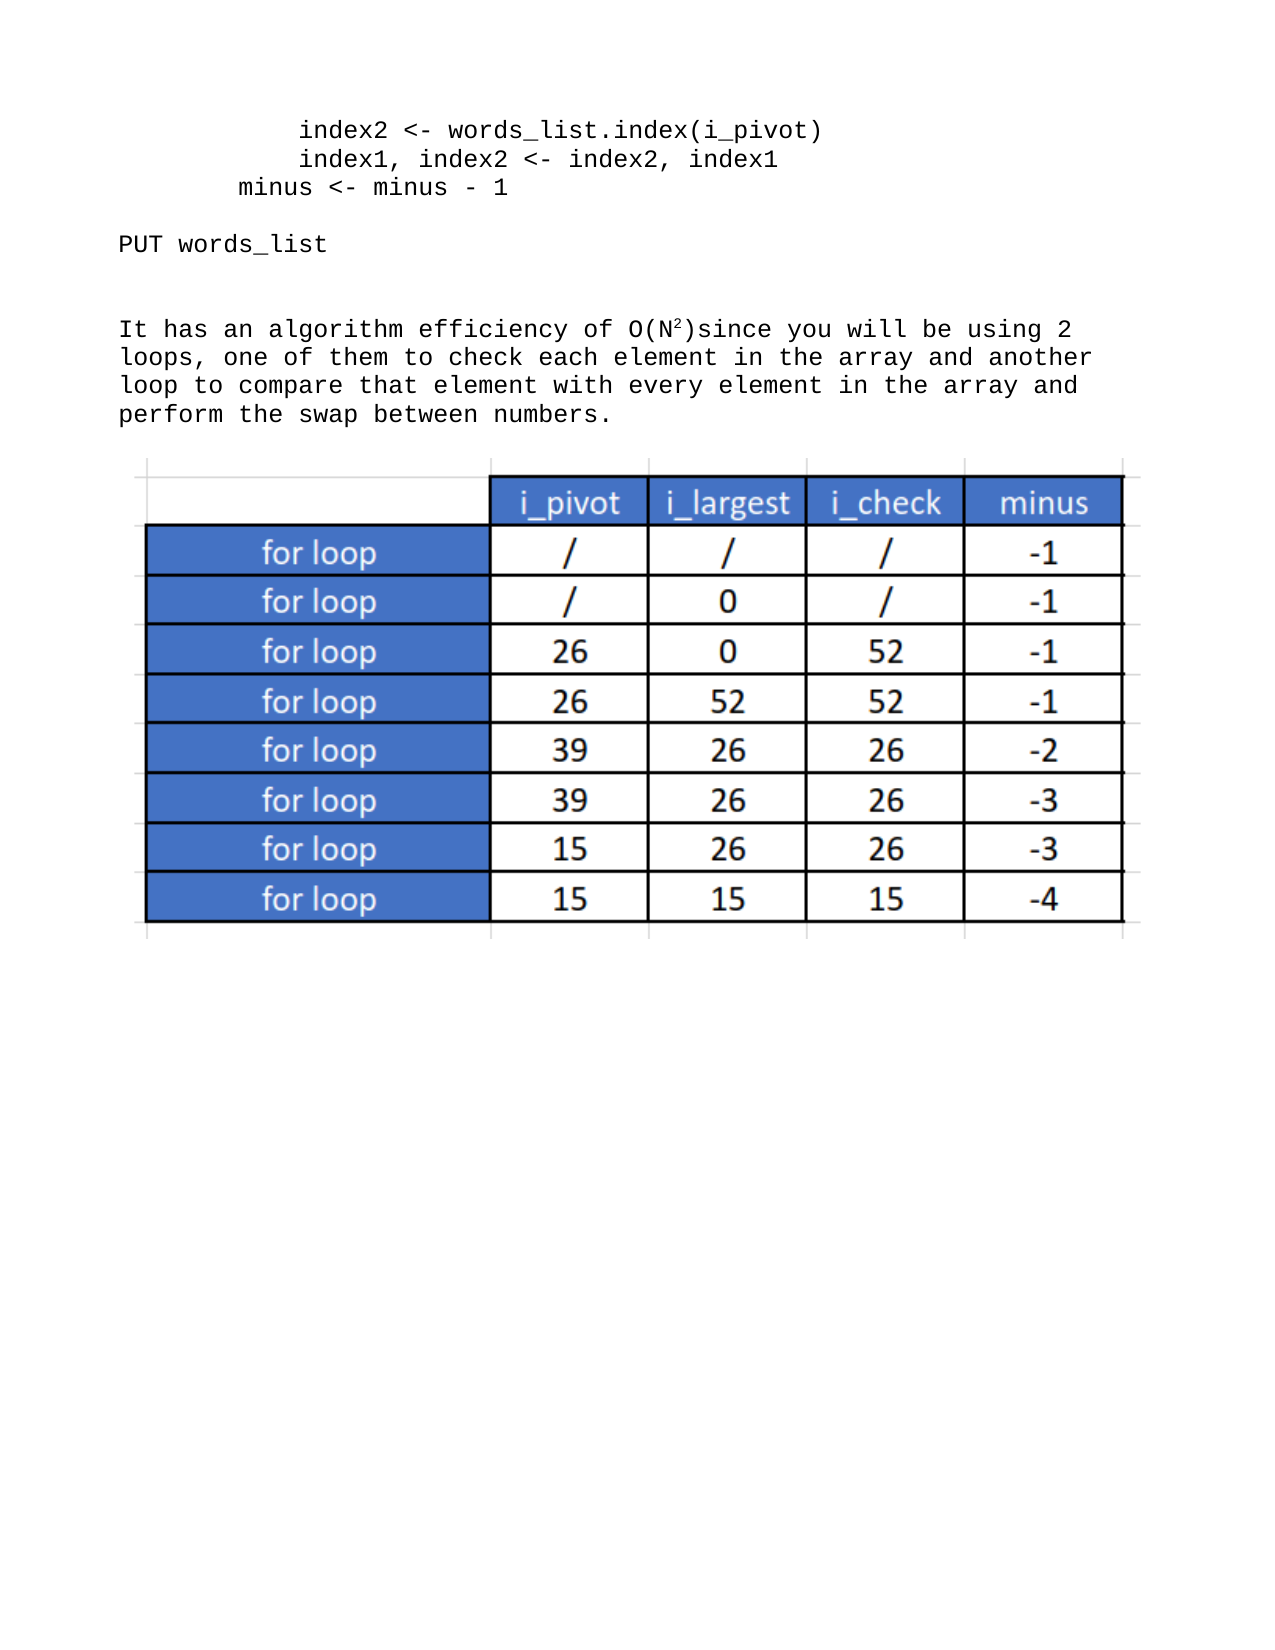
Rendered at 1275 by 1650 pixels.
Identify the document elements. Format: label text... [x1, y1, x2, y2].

text minus <- minus - 1 [118, 175, 1157, 203]
text It has an algorithm efficiency of O(N2)since you will be using 2 loops, one of them to check each element in the array and another loop to compare that element with every element in the array and perform the swap between numbers. [118, 316, 1157, 430]
picture [134, 458, 1141, 939]
text PUT words_list [118, 231, 1157, 260]
text index2 <- words_list.index(i_pivot) [118, 118, 1157, 146]
text index1, index2 <- index2, index1 [118, 146, 1157, 175]
